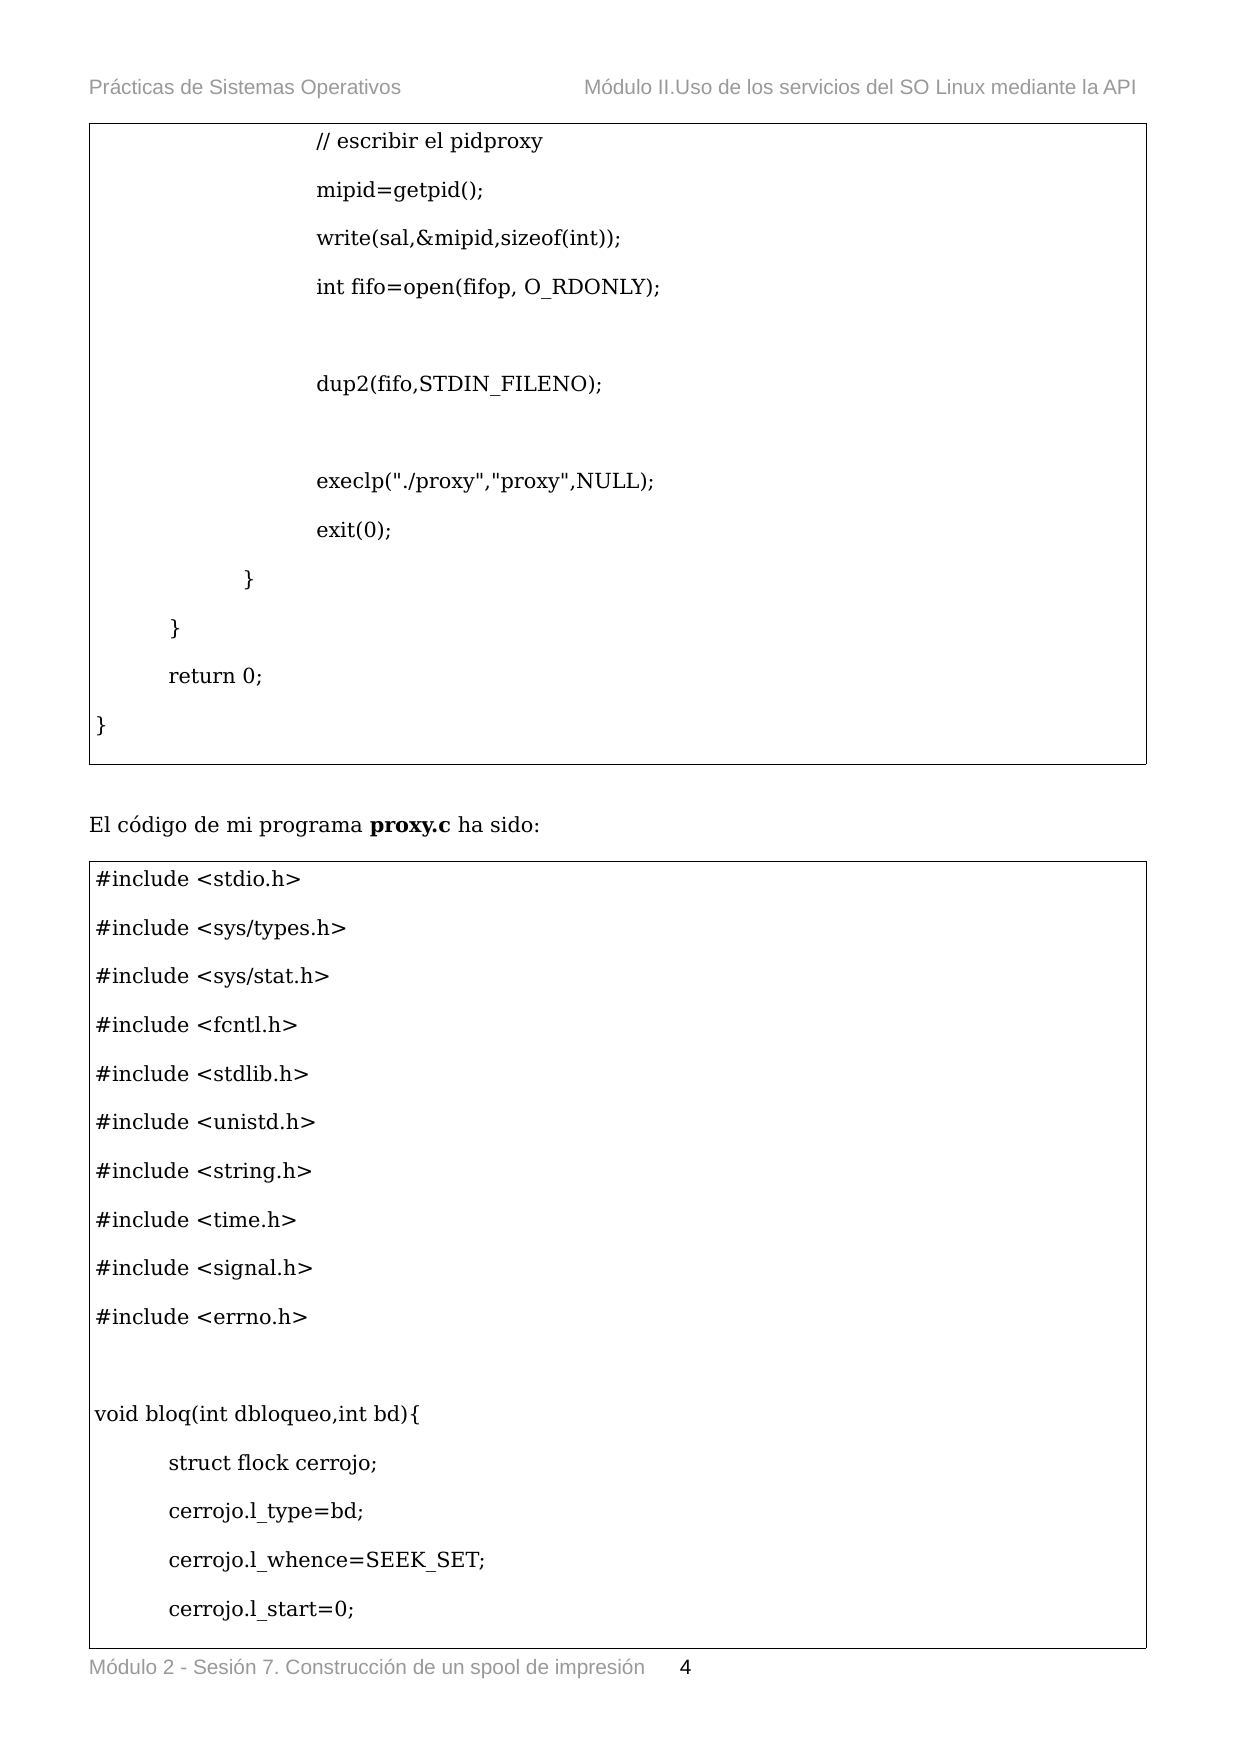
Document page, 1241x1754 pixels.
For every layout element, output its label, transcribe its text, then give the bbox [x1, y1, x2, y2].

text El código de mi programa proxy.c ha sido: [89, 812, 1146, 837]
table_header #include <stdio.h> #include <sys/types.h> #include <sys/stat.h> #include <fcntl.h> #include <stdlib.h> #include <unistd.h> #include <string.h> #include <time.h> #include <signal.h> #include <errno.h> void bloq(int dbloqueo,int bd){ struct flock cerrojo; cerrojo.l_type=bd; cerrojo.l_whence=SEEK_SET; cerrojo.l_start=0; [90, 862, 1146, 1648]
table_header // escribir el pidproxy mipid=getpid(); write(sal,&mipid,sizeof(int)); int fifo=open(fifop, O_RDONLY); dup2(fifo,STDIN_FILENO); execlp("./proxy","proxy",NULL); exit(0); } } return 0; } [90, 124, 1146, 764]
